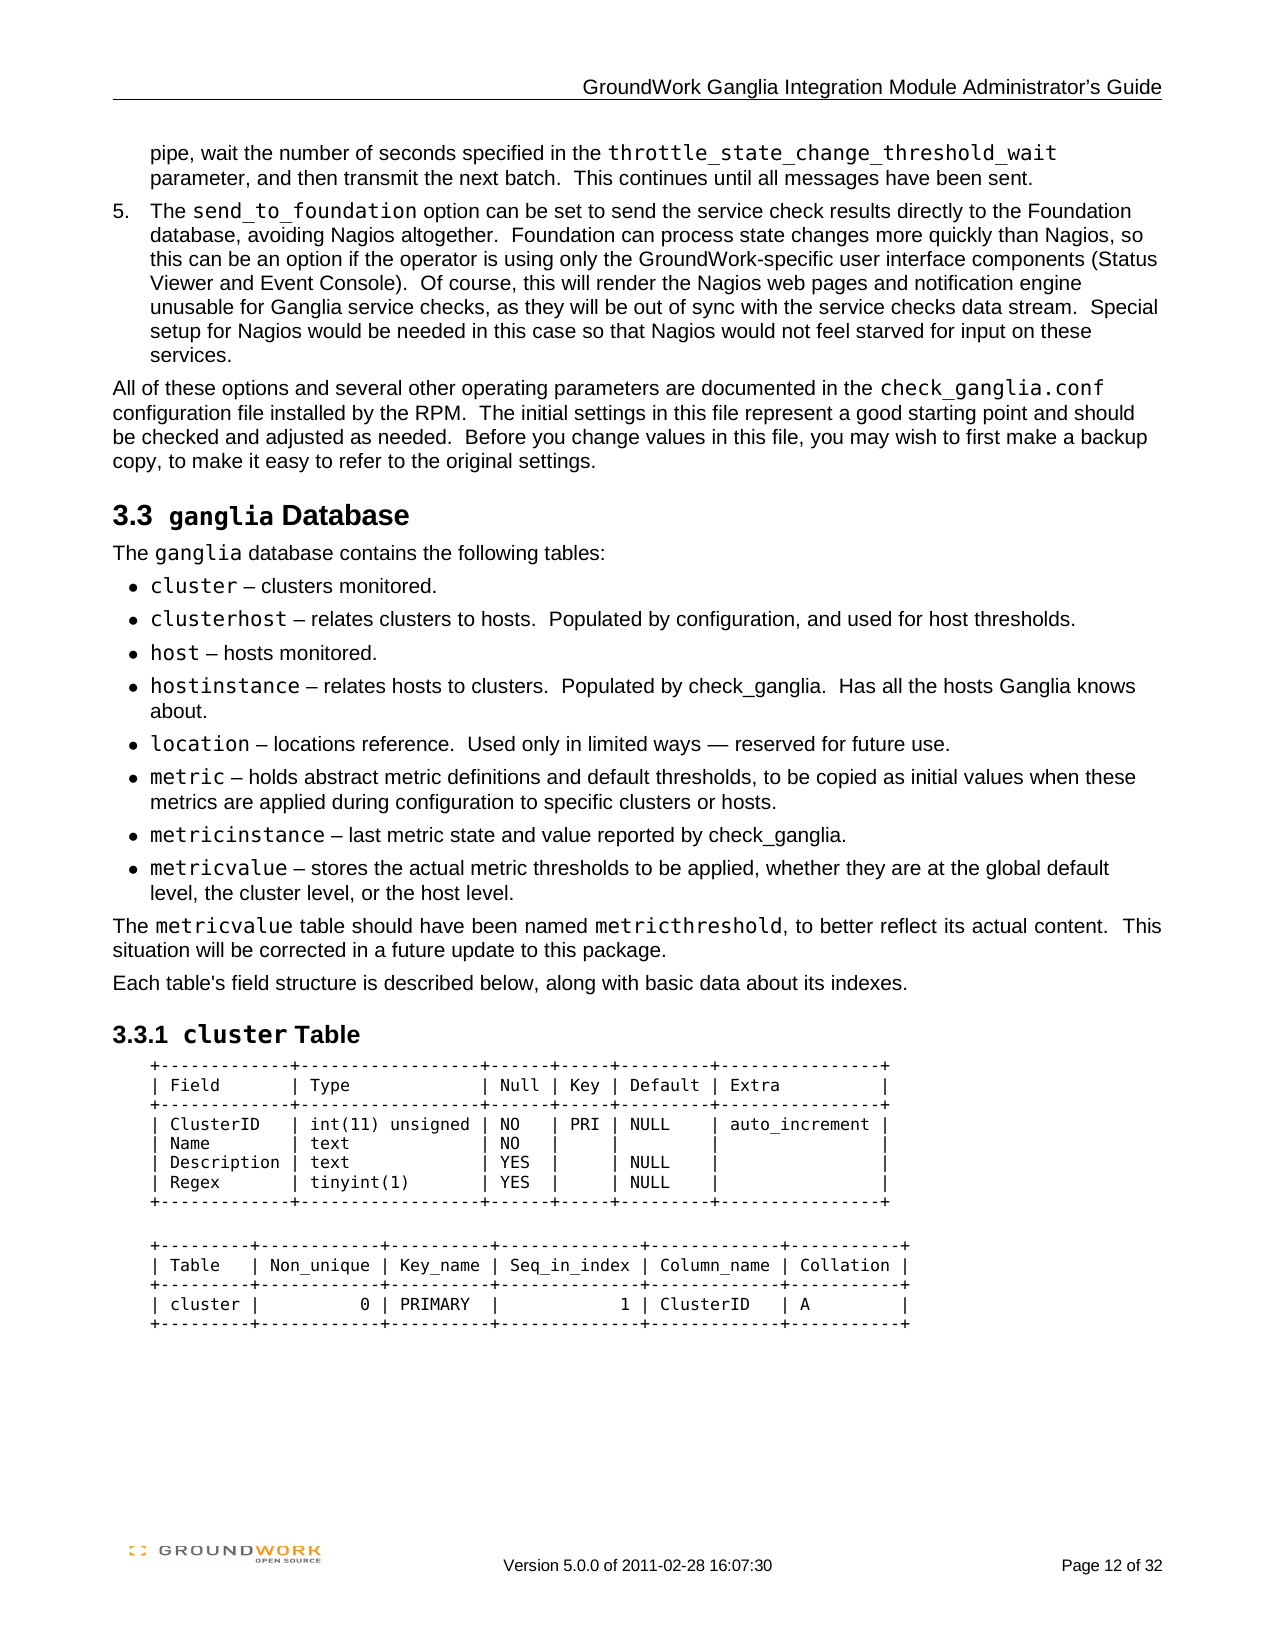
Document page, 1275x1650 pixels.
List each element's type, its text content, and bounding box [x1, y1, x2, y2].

text The ganglia database contains the following tables: [112, 541, 1162, 565]
text +---------+------------+----------+--------------+-------------+-----------+ [150, 1314, 1162, 1334]
text +-------------+------------------+------+-----+---------+----------------+ [150, 1095, 1162, 1114]
text +---------+------------+----------+--------------+-------------+-----------+ [150, 1275, 1162, 1295]
list metricinstance – last metric state and value reported by check_ganglia. [127, 823, 1162, 847]
text All of these options and several other operating parameters are documented in the check_ganglia.conf configuration file installed by the RPM. The initial settings in this file represent a good starting point and should be checked and adjusted as needed. Before you change values in this file, you may wish to first make a backup copy, to make it easy to refer to the original settings. [112, 376, 1162, 473]
list pipe, wait the number of seconds specified in the throttle_state_change_threshold_wait parameter, and then transmit the next batch. This continues until all messages have been sent. [112, 141, 1162, 189]
text +-------------+------------------+------+-----+---------+----------------+ [150, 1056, 1162, 1075]
list The send_to_foundation option can be set to send the service check results directly to the Foundation database, avoiding Nagios altogether. Foundation can process state changes more quickly than Nagios, so this can be an option if the operator is using only the GroundWork-specific user interface components (Status Viewer and Event Console). Of course, this will render the Nagios web pages and notification engine unusable for Ganglia service checks, as they will be out of sync with the service checks data stream. Special setup for Nagios would be needed in this case so that Nagios would not feel starved for input on these services. [112, 198, 1162, 367]
text | Table | Non_unique | Key_name | Seq_in_index | Column_name | Collation | [150, 1256, 1162, 1275]
subtitle cluster Table [112, 1020, 1162, 1050]
text +-------------+------------------+------+-----+---------+----------------+ [150, 1192, 1162, 1212]
list location – locations reference. Used only in limited ways — reserved for future use. [127, 732, 1162, 756]
list host – hosts monitored. [127, 641, 1162, 665]
list hostinstance – relates hosts to clusters. Populated by check_ganglia. Has all the hosts Ganglia knows about. [127, 674, 1162, 723]
text | Regex | tinyint(1) | YES | | NULL | | [150, 1173, 1162, 1192]
text | cluster | 0 | PRIMARY | 1 | ClusterID | A | [150, 1295, 1162, 1314]
text | Name | text | NO | | | | [150, 1134, 1162, 1153]
picture [129, 1546, 321, 1563]
list metric – holds abstract metric definitions and default thresholds, to be copied as initial values when these metrics are applied during configuration to specific clusters or hosts. [127, 765, 1162, 814]
list cluster – clusters monitored. [127, 574, 1162, 598]
text | Description | text | YES | | NULL | | [150, 1153, 1162, 1173]
list metricvalue – stores the actual metric thresholds to be applied, whether they are at the global default level, the cluster level, or the host level. [127, 856, 1162, 905]
list clusterhost – relates clusters to hosts. Populated by configuration, and used for host thresholds. [127, 607, 1162, 632]
text | Field | Type | Null | Key | Default | Extra | [150, 1075, 1162, 1095]
text The metricvalue table should have been named metricthreshold, to better reflect its actual content. This situation will be corrected in a future update to this package. [112, 914, 1162, 962]
text +---------+------------+----------+--------------+-------------+-----------+ [150, 1236, 1162, 1256]
subtitle ganglia Database [112, 498, 1162, 532]
text | ClusterID | int(11) unsigned | NO | PRI | NULL | auto_increment | [150, 1114, 1162, 1134]
text Each table's field structure is described below, along with basic data about its indexes. [112, 971, 1162, 995]
